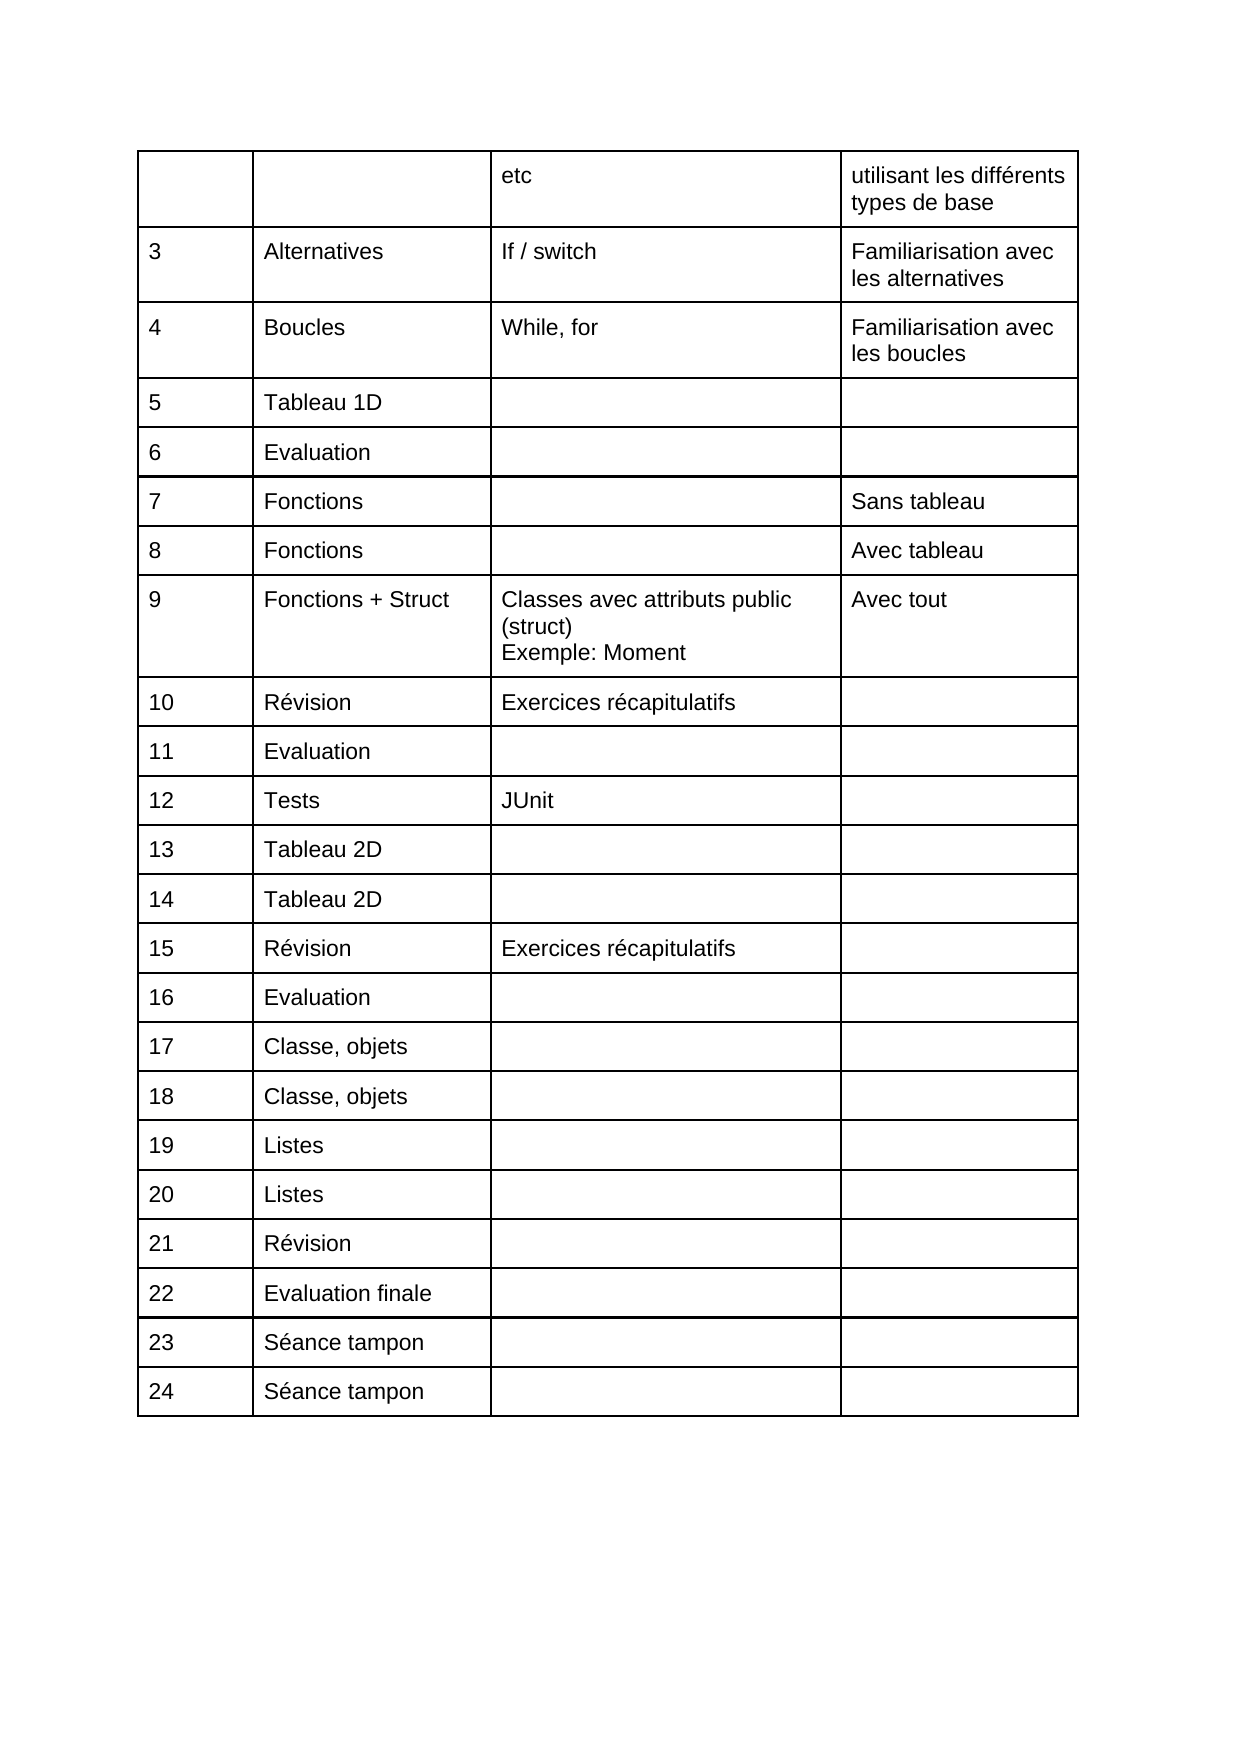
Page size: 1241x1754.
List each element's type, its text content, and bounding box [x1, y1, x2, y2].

table_cell [254, 152, 490, 226]
table_cell 10 [139, 678, 252, 725]
table_cell 4 [139, 303, 252, 377]
table_cell Exercices récapitulatifs [492, 924, 840, 972]
table_cell [842, 826, 1077, 873]
table_cell [492, 1121, 840, 1169]
table_cell 24 [139, 1368, 252, 1415]
table_cell [492, 1171, 840, 1218]
table_cell [492, 478, 840, 525]
table_cell Tests [254, 777, 490, 824]
table_cell Révision [254, 678, 490, 725]
table_cell [492, 1220, 840, 1267]
table_cell 9 [139, 576, 252, 676]
table_cell 23 [139, 1319, 252, 1366]
table_cell Evaluation [254, 974, 490, 1021]
table_cell Boucles [254, 303, 490, 377]
table_cell [842, 1171, 1077, 1218]
table_cell Evaluation [254, 727, 490, 774]
table_cell [842, 428, 1077, 475]
table_cell [492, 974, 840, 1021]
table_cell Evaluation finale [254, 1269, 490, 1316]
table_cell [842, 1072, 1077, 1119]
table_cell [842, 924, 1077, 972]
table_cell [842, 1269, 1077, 1316]
table_cell Listes [254, 1171, 490, 1218]
table_cell [139, 152, 252, 226]
table_cell Séance tampon [254, 1368, 490, 1415]
table_cell Familiarisation avec les alternatives [842, 228, 1077, 301]
table_cell 11 [139, 727, 252, 774]
table_cell [842, 1023, 1077, 1070]
table_cell Révision [254, 924, 490, 972]
table_cell Familiarisation avec les boucles [842, 303, 1077, 377]
table_cell Alternatives [254, 228, 490, 301]
table_cell Révision [254, 1220, 490, 1267]
table_cell 15 [139, 924, 252, 972]
table_cell 21 [139, 1220, 252, 1267]
table_cell Sans tableau [842, 478, 1077, 525]
table_cell [492, 1072, 840, 1119]
table_cell Tableau 1D [254, 379, 490, 426]
table_cell Classe, objets [254, 1023, 490, 1070]
table_cell Séance tampon [254, 1319, 490, 1366]
table_cell [842, 875, 1077, 922]
table_cell [492, 428, 840, 475]
table_cell 12 [139, 777, 252, 824]
table_cell [842, 1121, 1077, 1169]
table_cell Listes [254, 1121, 490, 1169]
table_cell [492, 875, 840, 922]
table_cell 7 [139, 478, 252, 525]
table_cell [492, 727, 840, 774]
table_cell Fonctions + Struct [254, 576, 490, 676]
table_cell Tableau 2D [254, 875, 490, 922]
table_cell Classes avec attributs public (struct) Exemple: Moment [492, 576, 840, 676]
table_cell [492, 1023, 840, 1070]
table_cell [842, 727, 1077, 774]
table_cell Avec tout [842, 576, 1077, 676]
table_cell [842, 678, 1077, 725]
table_cell 8 [139, 527, 252, 574]
table_cell 6 [139, 428, 252, 475]
table_cell JUnit [492, 777, 840, 824]
table_cell etc [492, 152, 840, 226]
table_cell [492, 1368, 840, 1415]
table_cell utilisant les différents types de base [842, 152, 1077, 226]
table_cell [842, 1368, 1077, 1415]
table_cell Fonctions [254, 478, 490, 525]
table_cell 5 [139, 379, 252, 426]
table_cell [842, 379, 1077, 426]
table_cell 17 [139, 1023, 252, 1070]
table_cell 3 [139, 228, 252, 301]
table_cell 16 [139, 974, 252, 1021]
table_cell [492, 1269, 840, 1316]
table_cell [842, 777, 1077, 824]
table_cell [492, 826, 840, 873]
table_cell [842, 1220, 1077, 1267]
table_cell 18 [139, 1072, 252, 1119]
table_cell Exercices récapitulatifs [492, 678, 840, 725]
table_cell 20 [139, 1171, 252, 1218]
table_cell Evaluation [254, 428, 490, 475]
table_cell 22 [139, 1269, 252, 1316]
table_cell If / switch [492, 228, 840, 301]
table_cell [492, 527, 840, 574]
table_cell [492, 379, 840, 426]
table_cell While, for [492, 303, 840, 377]
table_cell [842, 1319, 1077, 1366]
table_cell Fonctions [254, 527, 490, 574]
table_cell 19 [139, 1121, 252, 1169]
table_cell Avec tableau [842, 527, 1077, 574]
table_cell 13 [139, 826, 252, 873]
table_cell [842, 974, 1077, 1021]
table_cell [492, 1319, 840, 1366]
table_cell Tableau 2D [254, 826, 490, 873]
table_cell 14 [139, 875, 252, 922]
table_cell Classe, objets [254, 1072, 490, 1119]
